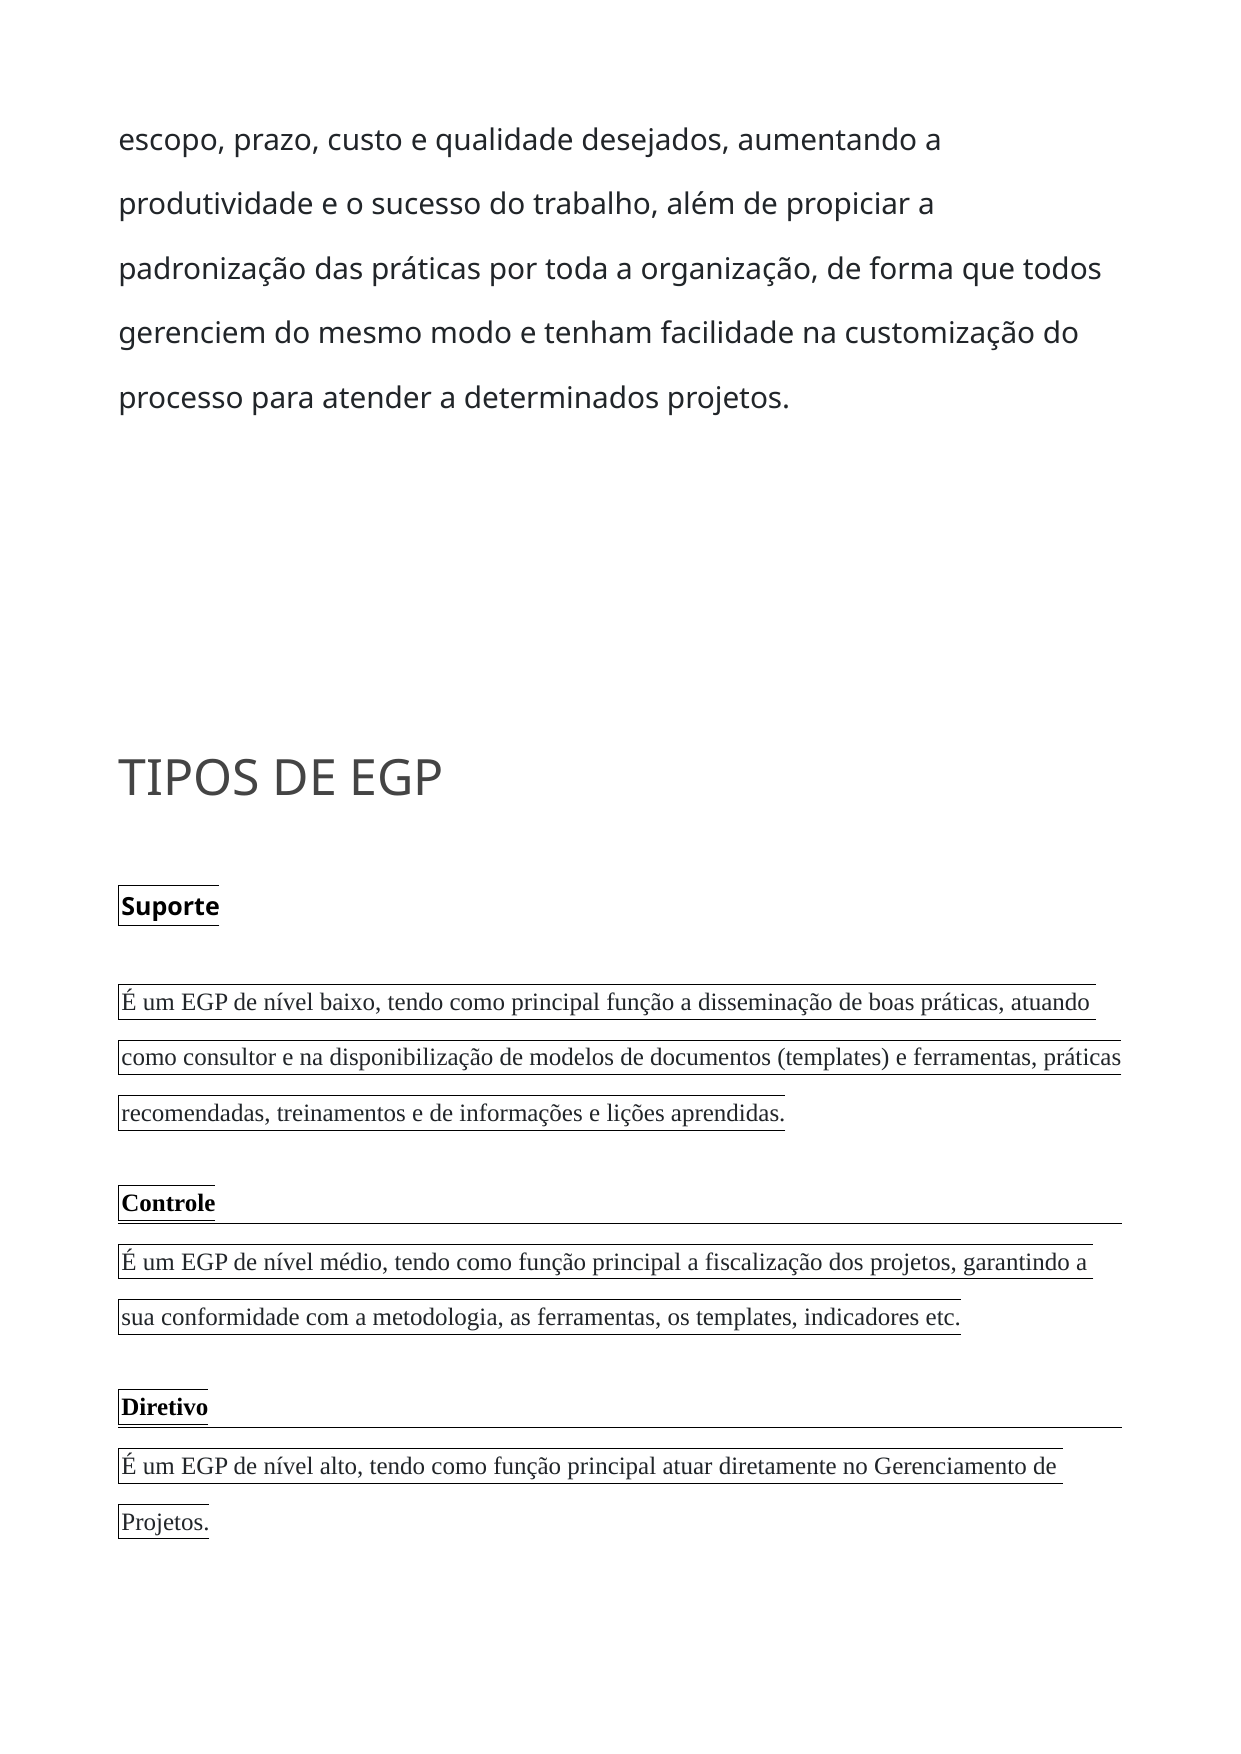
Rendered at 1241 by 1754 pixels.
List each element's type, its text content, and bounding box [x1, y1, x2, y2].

text escopo, prazo, custo e qualidade desejados, aumentando a produtividade e o sucesso do trabalho, além de propiciar a padronização das práticas por toda a organização, de forma que todos gerenciem do mesmo modo e tenham facilidade na customização do processo para atender a determinados projetos. [118, 118, 1122, 417]
text Suporte [119, 885, 1122, 925]
text É um EGP de nível baixo, tendo como principal função a disseminação de boas práticas, atuando como consultor e na disponibilização de modelos de documentos (templates) e ferramentas, práticas [118, 984, 1122, 1074]
text É um EGP de nível médio, tendo como função principal a fiscalização dos projetos, garantindo a sua conformidade com a metodologia, as ferramentas, os templates, indicadores etc. [118, 1244, 1122, 1334]
text recomendadas, treinamentos e de informações e lições aprendidas. [118, 1075, 1122, 1130]
subtitle TIPOS DE EGP [118, 742, 1122, 810]
text É um EGP de nível alto, tendo como função principal atuar diretamente no Gerenciamento de Projetos. [118, 1448, 1122, 1538]
text Controle [118, 1185, 1122, 1223]
text Diretivo [118, 1389, 1122, 1427]
